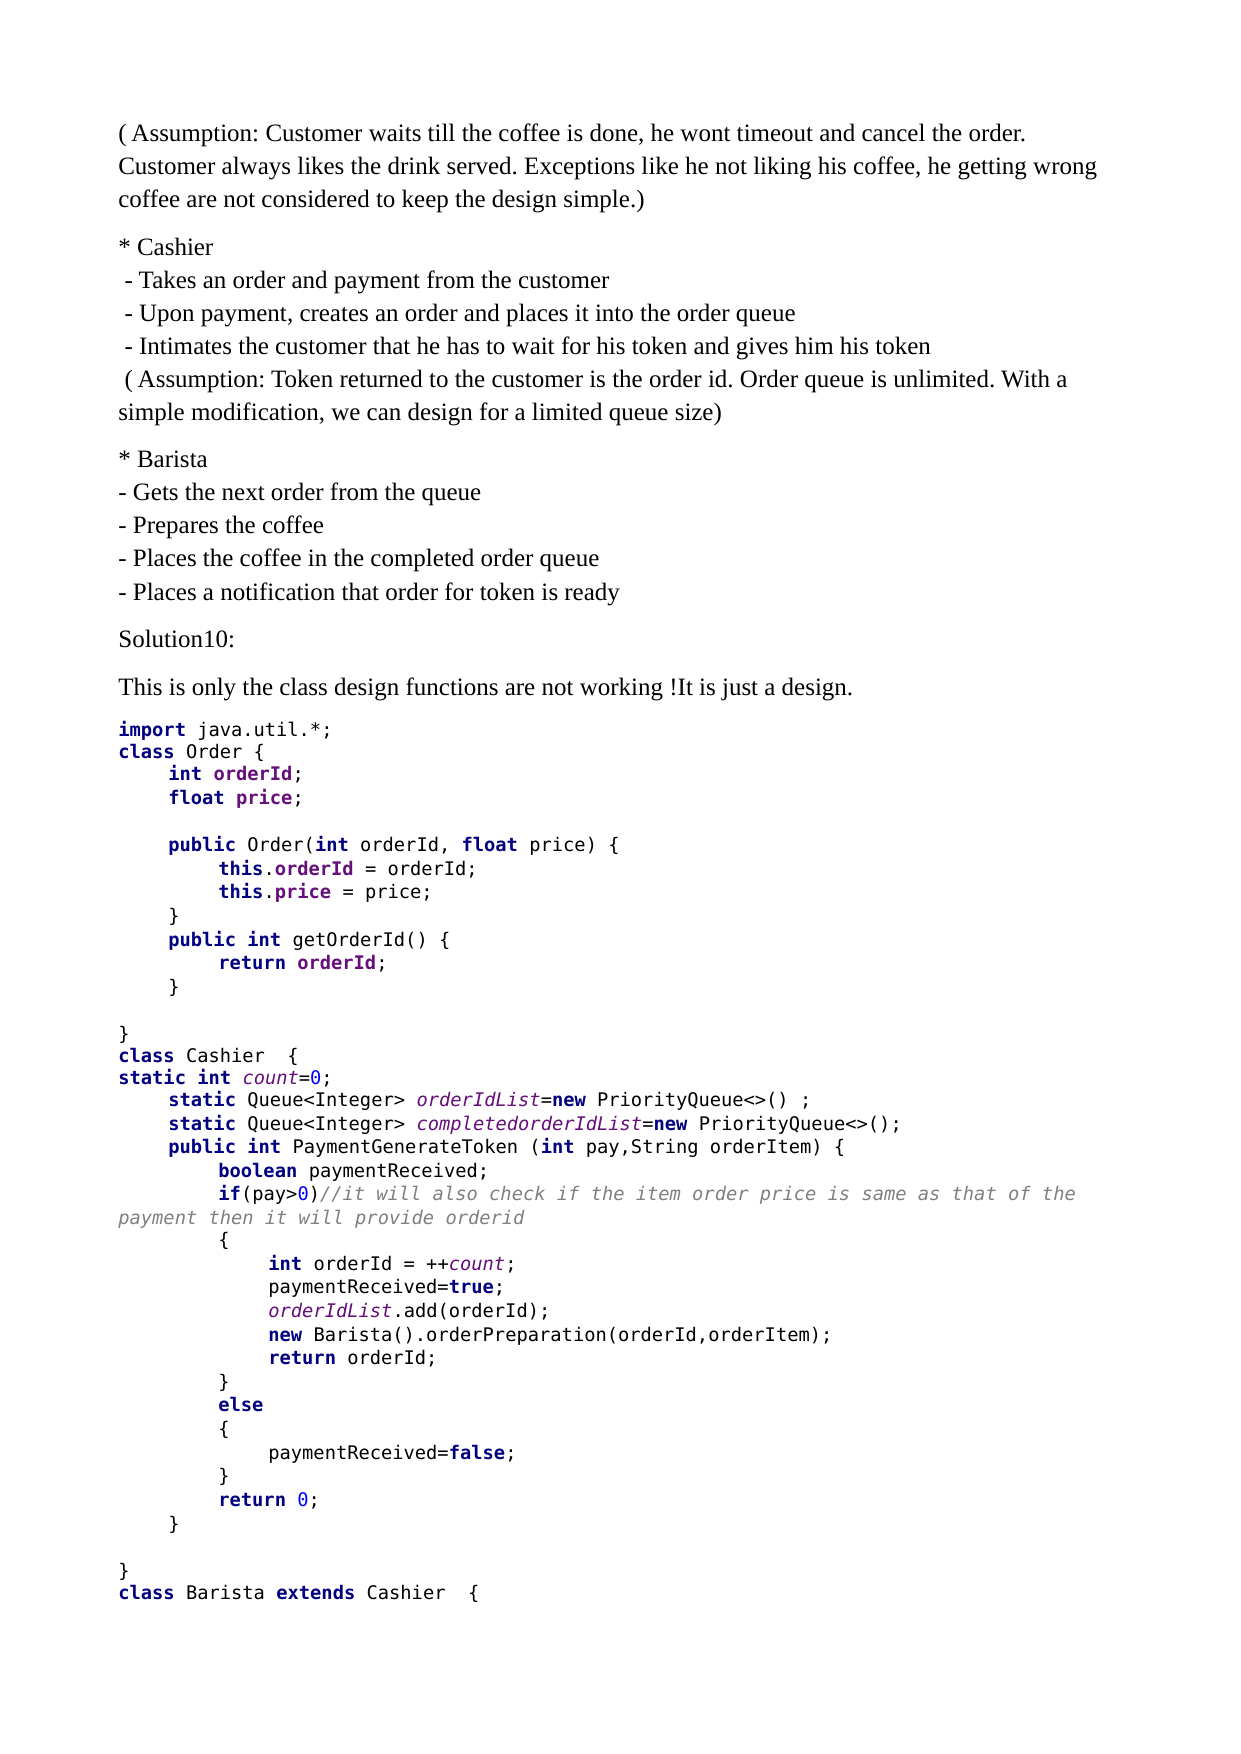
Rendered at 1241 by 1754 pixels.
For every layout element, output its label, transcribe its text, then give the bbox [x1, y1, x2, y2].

text } [118, 1371, 1122, 1394]
text class Cashier { [118, 1045, 1122, 1067]
text public Order(int orderId, float price) { [118, 834, 1122, 858]
text class Barista extends Cashier { [118, 1582, 1122, 1604]
text paymentReceived=false; [118, 1442, 1122, 1465]
text int orderId = ++count; [118, 1253, 1122, 1276]
text { [118, 1229, 1122, 1253]
text paymentReceived=true; [118, 1276, 1122, 1300]
text int orderId; [118, 763, 1122, 787]
text import java.util.*; [118, 719, 1122, 741]
text this.orderId = orderId; [118, 858, 1122, 881]
text static Queue<Integer> completedorderIdList=new PriorityQueue<>(); [118, 1112, 1122, 1136]
text static Queue<Integer> orderIdList=new PriorityQueue<>() ; [118, 1089, 1122, 1112]
text public int getOrderId() { [118, 929, 1122, 952]
text } [118, 1465, 1122, 1489]
text } [118, 1513, 1122, 1536]
text } [118, 1560, 1122, 1582]
text } [118, 905, 1122, 929]
text static int count=0; [118, 1067, 1122, 1089]
text return orderId; [118, 952, 1122, 976]
text this.price = price; [118, 881, 1122, 905]
text boolean paymentReceived; [118, 1160, 1122, 1183]
text This is only the class design functions are not working !It is just a design. [118, 672, 1122, 701]
text return orderId; [118, 1347, 1122, 1371]
text else [118, 1394, 1122, 1418]
text * Cashier - Takes an order and payment from the customer - Upon payment, creates an order and places it into the order queue - Intimates the customer that he has to wait for his token and gives him his token ( Assumption: Token returned to the customer is the order id. Order queue is unlimited. With a simple modification, we can design for a limited queue size) [118, 232, 1122, 426]
text } [118, 976, 1122, 999]
text class Order { [118, 741, 1122, 763]
text ( Assumption: Customer waits till the coffee is done, he wont timeout and cancel the order. Customer always likes the drink served. Exceptions like he not liking his coffee, he getting wrong coffee are not considered to keep the design simple.) [118, 118, 1122, 213]
text } [118, 1023, 1122, 1045]
text if(pay>0)//it will also check if the item order price is same as that of the payment then it will provide orderid [118, 1183, 1122, 1229]
text public int PaymentGenerateToken (int pay,String orderItem) { [118, 1136, 1122, 1160]
text * Barista - Gets the next order from the queue - Prepares the coffee - Places the coffee in the completed order queue - Places a notification that order for token is ready [118, 444, 1122, 605]
text { [118, 1418, 1122, 1442]
text orderIdList.add(orderId); [118, 1300, 1122, 1323]
text Solution10: [118, 624, 1122, 653]
text float price; [118, 787, 1122, 810]
text return 0; [118, 1489, 1122, 1513]
text new Barista().orderPreparation(orderId,orderItem); [118, 1323, 1122, 1347]
